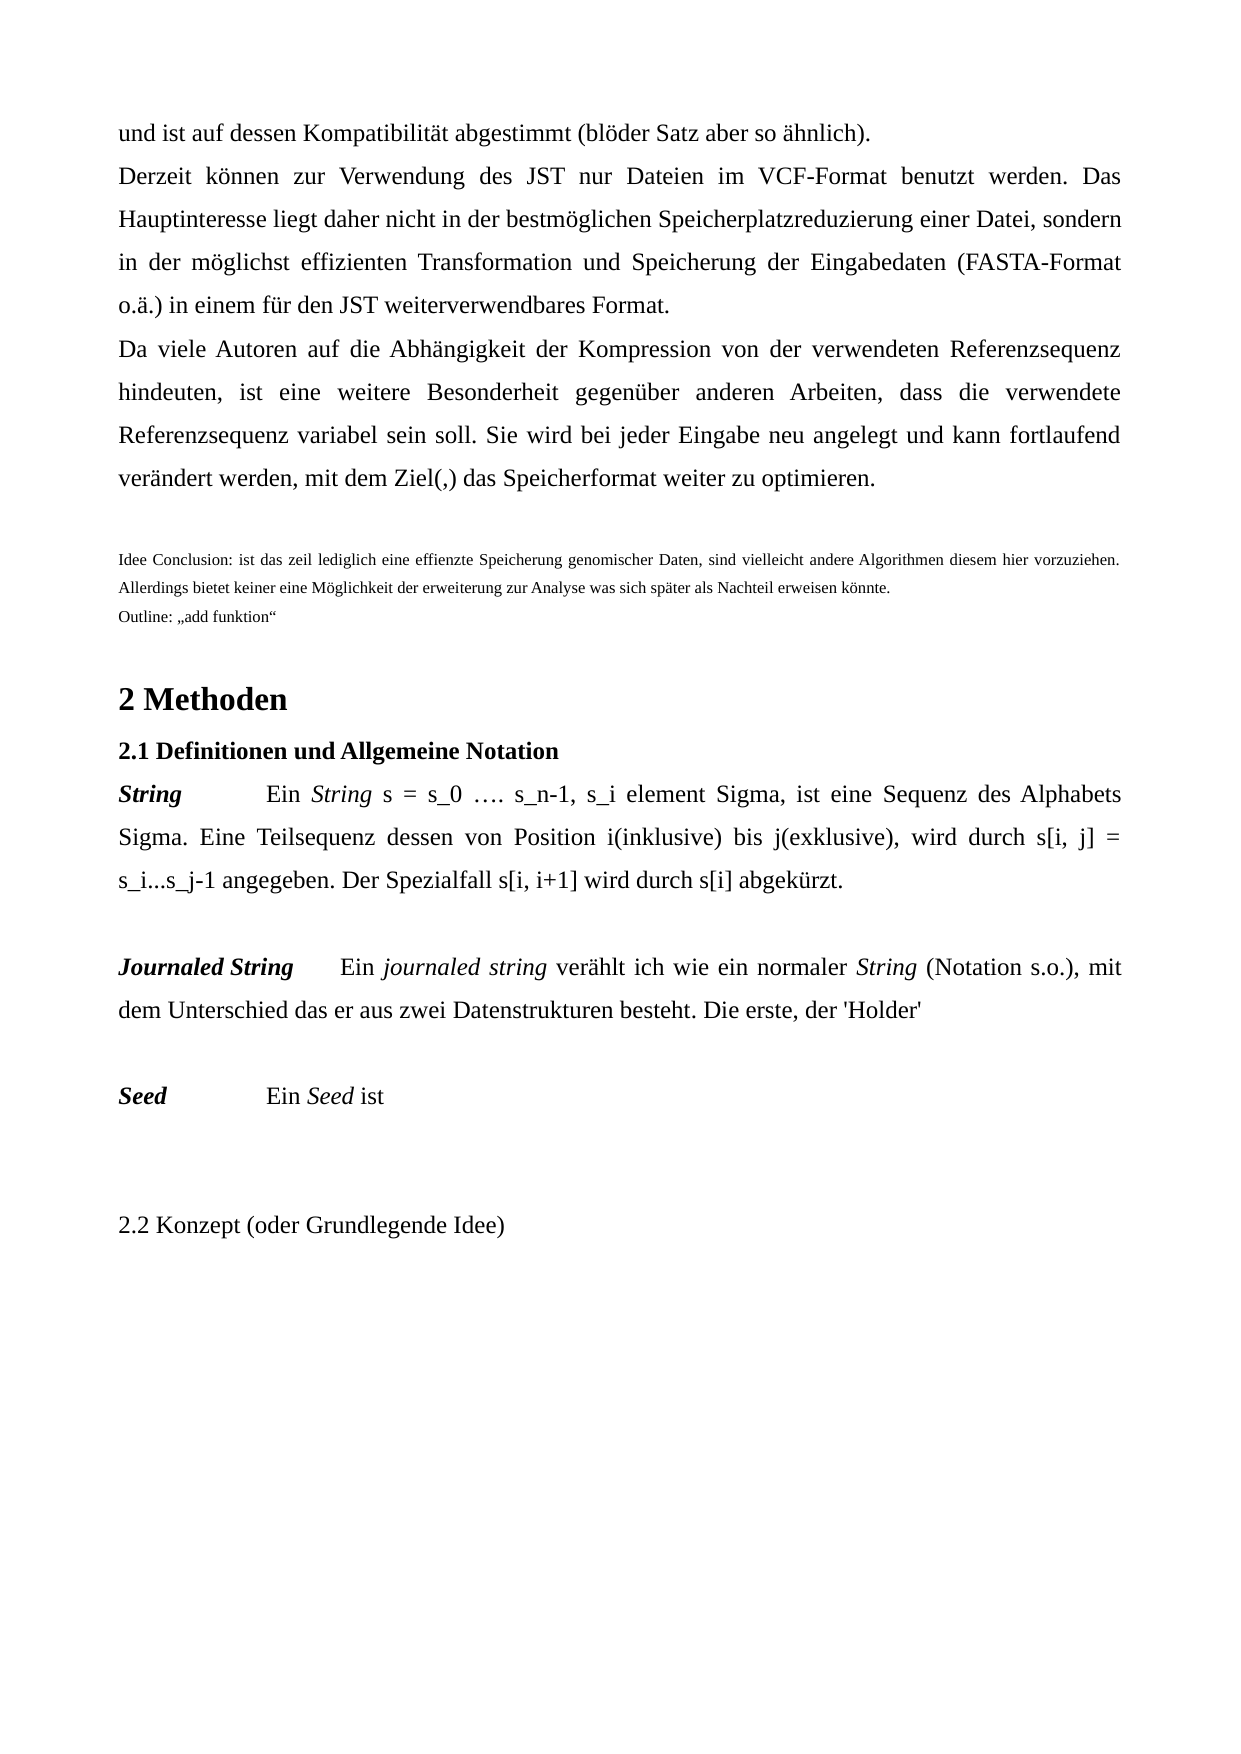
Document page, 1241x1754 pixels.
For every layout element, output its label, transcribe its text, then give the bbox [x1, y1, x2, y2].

text String Ein String s = s_0 …. s_n-1, s_i element Sigma, ist eine Sequenz des Alphabets Sigma. Eine Teilsequenz dessen von Position i(inklusive) bis j(exklusive), wird durch s[i, j] = s_i...s_j-1 angegeben. Der Spezialfall s[i, i+1] wird durch s[i] abgekürzt. [118, 779, 1122, 894]
text und ist auf dessen Kompatibilität abgestimmt (blöder Satz aber so ähnlich). [118, 118, 1122, 147]
text Da viele Autoren auf die Abhängigkeit der Kompression von der verwendeten Referenzsequenz hindeuten, ist eine weitere Besonderheit gegenüber anderen Arbeiten, dass die verwendete Referenzsequenz variabel sein soll. Sie wird bei jeder Eingabe neu angelegt und kann fortlaufend verändert werden, mit dem Ziel(,) das Speicherformat weiter zu optimieren. [118, 334, 1122, 492]
text 2 Methoden [118, 679, 1122, 717]
text Idee Conclusion: ist das zeil lediglich eine effienzte Speicherung genomischer Daten, sind vielleicht andere Algorithmen diesem hier vorzuziehen. Allerdings bietet keiner eine Möglichkeit der erweiterung zur Analyse was sich später als Nachteil erweisen könnte. [118, 549, 1122, 597]
text Derzeit können zur Verwendung des JST nur Dateien im VCF-Format benutzt werden. Das Hauptinteresse liegt daher nicht in der bestmöglichen Speicherplatzreduzierung einer Datei, sondern in der möglichst effizienten Transformation und Speicherung der Eingabedaten (FASTA-Format o.ä.) in einem für den JST weiterverwendbares Format. [118, 161, 1122, 319]
text Journaled String Ein journaled string verählt ich wie ein normaler String (Notation s.o.), mit dem Unterschied das er aus zwei Datenstrukturen besteht. Die erste, der 'Holder' [118, 952, 1122, 1024]
text 2.1 Definitionen und Allgemeine Notation [118, 736, 1122, 765]
text Seed Ein Seed ist [118, 1081, 1122, 1110]
text 2.2 Konzept (oder Grundlegende Idee) [118, 1211, 1122, 1239]
text Outline: „add funktion“ [118, 607, 1122, 626]
